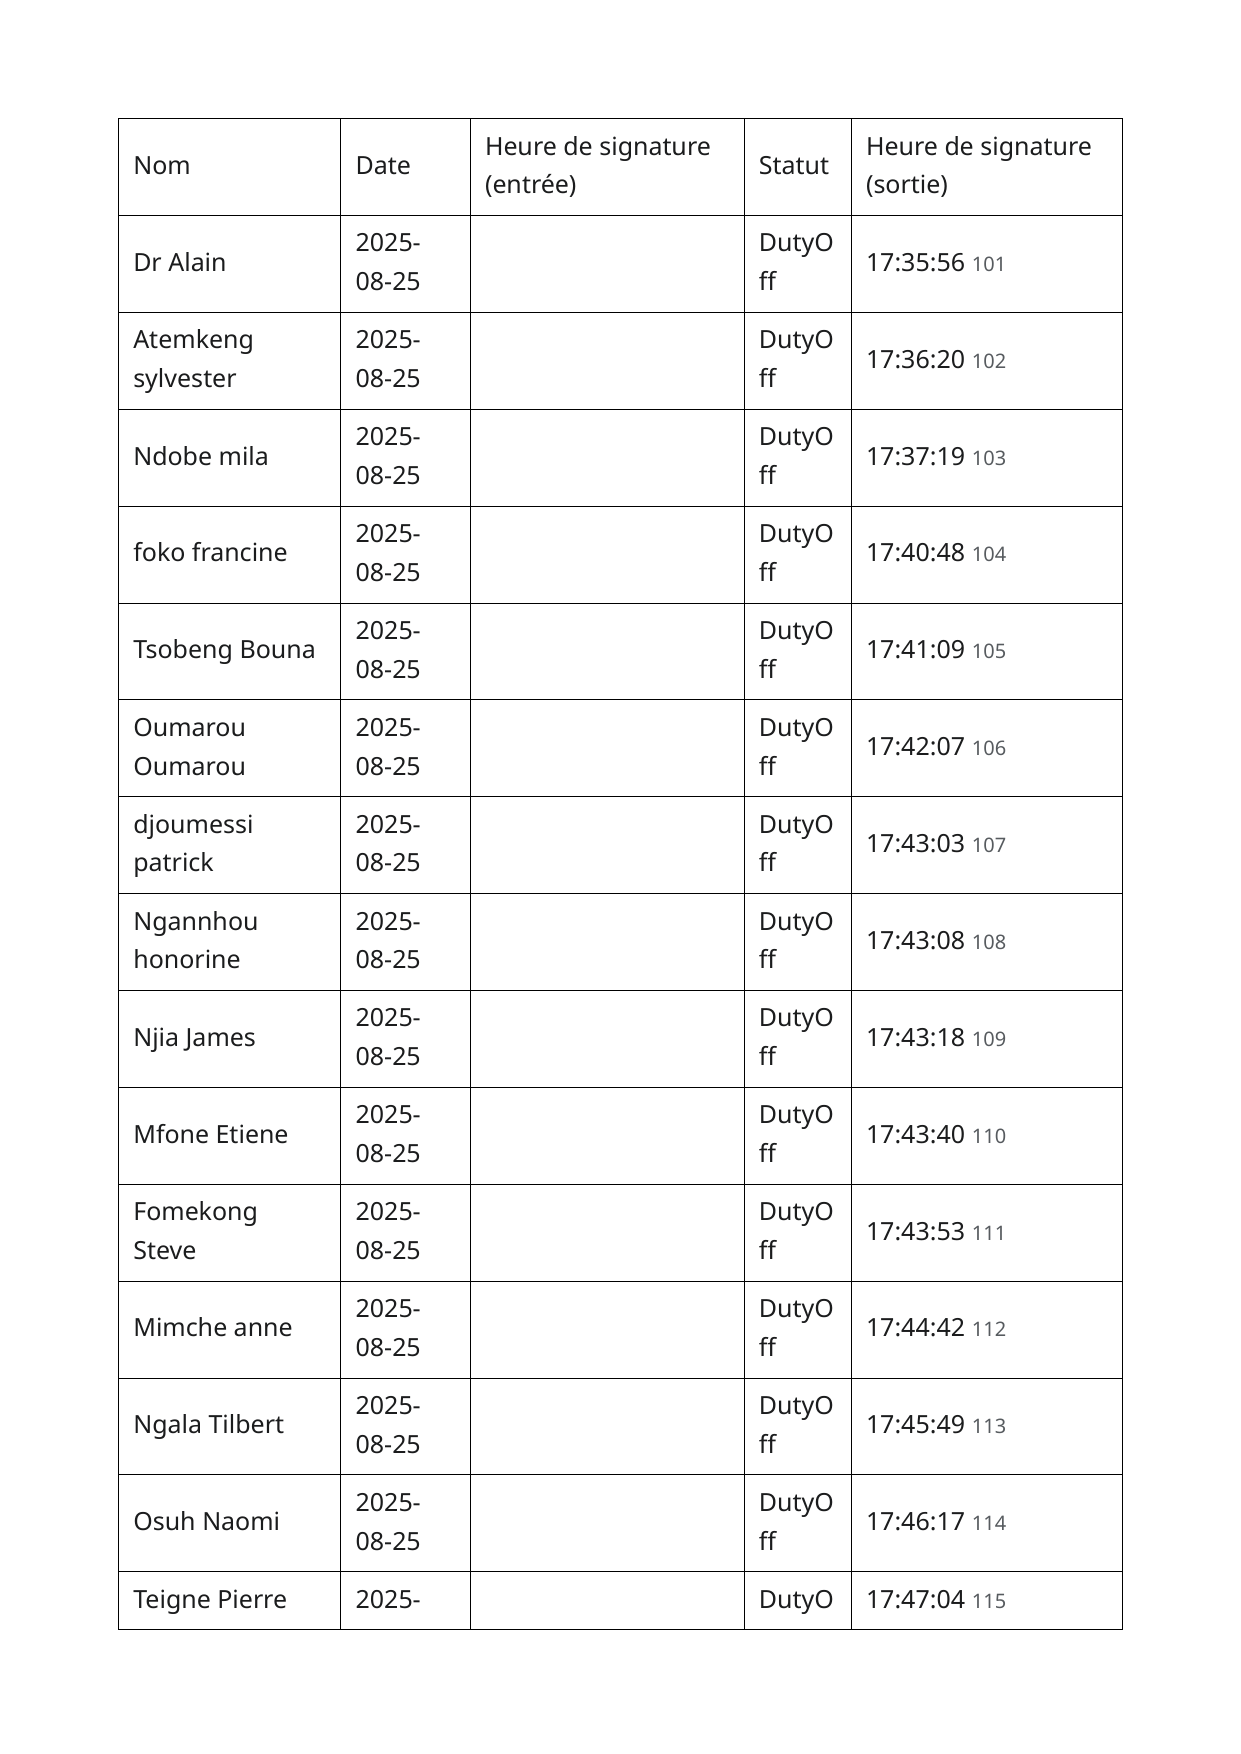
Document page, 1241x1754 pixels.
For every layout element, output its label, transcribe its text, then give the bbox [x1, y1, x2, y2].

table_cell Mfone Etiene [119, 1088, 340, 1184]
table_cell 2025-08-25 [341, 410, 470, 506]
table_cell Dr Alain [119, 216, 340, 312]
table_cell [471, 1475, 744, 1571]
table_cell DutyOff [745, 894, 851, 990]
table_cell DutyO [745, 1572, 851, 1629]
table_cell [471, 410, 744, 506]
table_header Date [341, 119, 470, 215]
table_header Heure de signature (sortie) [852, 119, 1122, 215]
table_cell 17:44:42 112 [852, 1282, 1122, 1377]
table_cell 17:47:04 115 [852, 1572, 1122, 1629]
table_cell 17:42:07 106 [852, 700, 1122, 796]
table_cell 17:43:08 108 [852, 894, 1122, 990]
table_header Nom [119, 119, 340, 215]
table_cell Ndobe mila [119, 410, 340, 506]
table_cell [471, 604, 744, 699]
table_cell Mimche anne [119, 1282, 340, 1377]
table_cell Ngannhou honorine [119, 894, 340, 990]
table_cell Tsobeng Bouna [119, 604, 340, 699]
table_cell 17:40:48 104 [852, 507, 1122, 602]
table_cell 2025-08-25 [341, 507, 470, 602]
table_cell DutyOff [745, 991, 851, 1087]
table_cell 2025-08-25 [341, 216, 470, 312]
table_cell 2025-08-25 [341, 700, 470, 796]
table_cell [471, 894, 744, 990]
table_cell 2025-08-25 [341, 797, 470, 893]
table_cell 2025-08-25 [341, 894, 470, 990]
table_cell [471, 1379, 744, 1474]
table_cell Atemkeng sylvester [119, 313, 340, 409]
table_cell 2025-08-25 [341, 1379, 470, 1474]
table_cell 17:35:56 101 [852, 216, 1122, 312]
table_cell Njia James [119, 991, 340, 1087]
table_cell [471, 1572, 744, 1629]
table_cell [471, 1088, 744, 1184]
table_cell DutyOff [745, 1475, 851, 1571]
table_cell 2025-08-25 [341, 604, 470, 699]
table_cell 2025-08-25 [341, 991, 470, 1087]
table_cell 2025-08-25 [341, 1088, 470, 1184]
table_cell [471, 797, 744, 893]
table_cell Teigne Pierre [119, 1572, 340, 1629]
table_cell DutyOff [745, 1282, 851, 1377]
table_cell DutyOff [745, 797, 851, 893]
table_cell Fomekong Steve [119, 1185, 340, 1281]
table_cell 17:43:40 110 [852, 1088, 1122, 1184]
table_cell 17:46:17 114 [852, 1475, 1122, 1571]
table_cell 2025-08-25 [341, 313, 470, 409]
table_cell DutyOff [745, 604, 851, 699]
table_cell 2025- [341, 1572, 470, 1629]
table_cell Osuh Naomi [119, 1475, 340, 1571]
table_cell foko francine [119, 507, 340, 602]
table_cell djoumessi patrick [119, 797, 340, 893]
table_cell [471, 216, 744, 312]
table_cell [471, 991, 744, 1087]
table_cell 17:41:09 105 [852, 604, 1122, 699]
table_cell DutyOff [745, 313, 851, 409]
table_cell Ngala Tilbert [119, 1379, 340, 1474]
table_cell 17:43:53 111 [852, 1185, 1122, 1281]
table_cell Oumarou Oumarou [119, 700, 340, 796]
table_cell 2025-08-25 [341, 1185, 470, 1281]
table_cell 17:36:20 102 [852, 313, 1122, 409]
table_cell DutyOff [745, 1379, 851, 1474]
table_cell DutyOff [745, 1088, 851, 1184]
table_cell [471, 1282, 744, 1377]
table_header Heure de signature (entrée) [471, 119, 744, 215]
table_cell DutyOff [745, 216, 851, 312]
table_cell DutyOff [745, 700, 851, 796]
table_cell 17:43:18 109 [852, 991, 1122, 1087]
table_cell 17:45:49 113 [852, 1379, 1122, 1474]
table_cell [471, 1185, 744, 1281]
table_cell 17:43:03 107 [852, 797, 1122, 893]
table_cell DutyOff [745, 410, 851, 506]
table_cell 2025-08-25 [341, 1475, 470, 1571]
table_header Statut [745, 119, 851, 215]
table_cell 17:37:19 103 [852, 410, 1122, 506]
table_cell [471, 507, 744, 602]
table_cell DutyOff [745, 507, 851, 602]
table_cell [471, 313, 744, 409]
table_cell [471, 700, 744, 796]
table_cell 2025-08-25 [341, 1282, 470, 1377]
table_cell DutyOff [745, 1185, 851, 1281]
